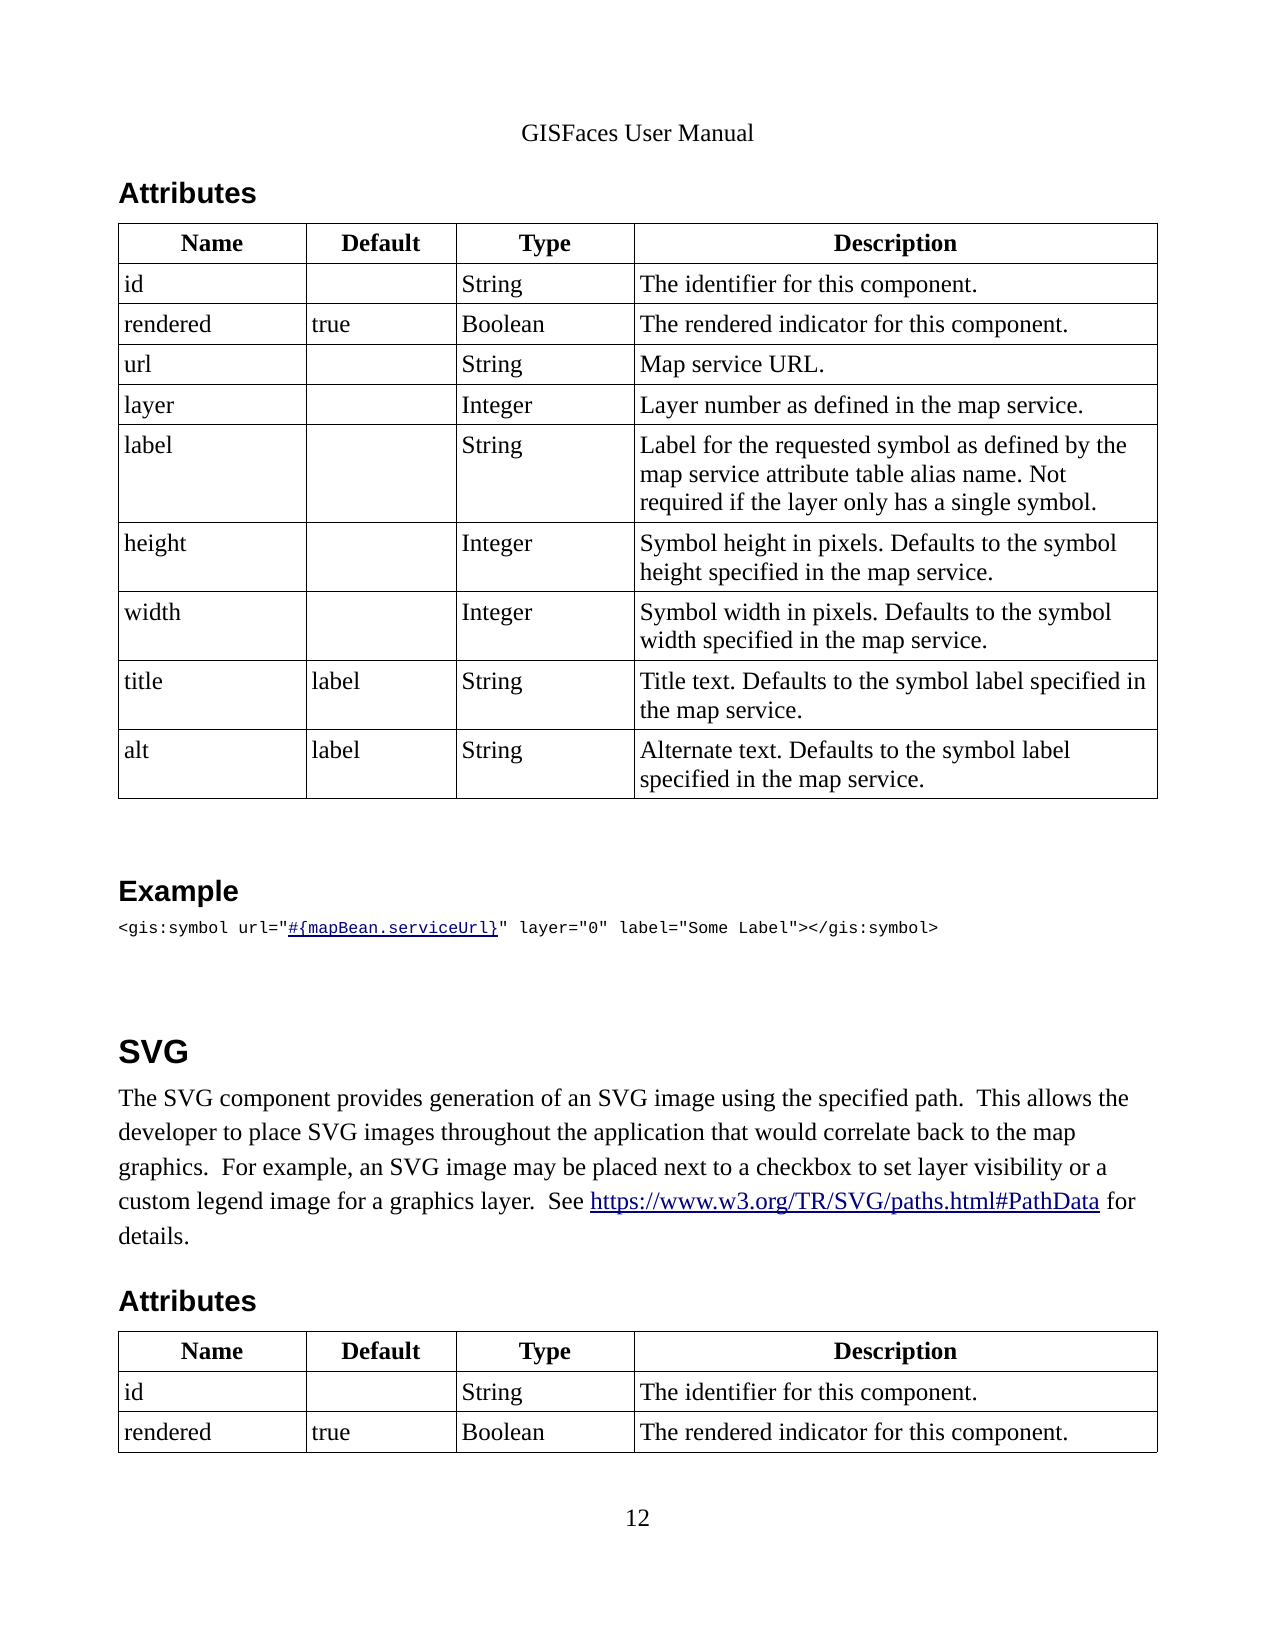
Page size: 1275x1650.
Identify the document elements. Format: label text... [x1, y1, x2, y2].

table_cell String [457, 345, 634, 384]
table_cell String [457, 730, 634, 798]
subtitle Attributes [118, 176, 1157, 210]
table_cell String [457, 1372, 634, 1411]
text The SVG component provides generation of an SVG image using the specified path. This allows the developer to place SVG images throughout the application that would correlate back to the map graphics. For example, an SVG image may be placed next to a checkbox to set layer visibility or a custom legend image for a graphics layer. See https://www.w3.org/TR/SVG/paths.html#PathData for details. [118, 1083, 1157, 1249]
table_cell [307, 345, 456, 384]
table_cell The identifier for this component. [635, 264, 1157, 303]
table_cell Layer number as defined in the map service. [635, 385, 1157, 424]
table_cell layer [119, 385, 306, 424]
table_cell Label for the requested symbol as defined by the map service attribute table alias name. Not required if the layer only has a single symbol. [635, 425, 1157, 522]
table_header Type [457, 224, 634, 263]
subtitle Example [118, 874, 1157, 907]
table_cell String [457, 425, 634, 522]
subtitle Attributes [118, 1284, 1157, 1318]
table_cell label [307, 730, 456, 798]
subtitle SVG [118, 1032, 1157, 1070]
table_cell The rendered indicator for this component. [635, 304, 1157, 343]
table_cell [307, 1372, 456, 1411]
table_header Default [307, 224, 456, 263]
table_cell String [457, 264, 634, 303]
table_cell label [119, 425, 306, 522]
table_cell [307, 592, 456, 660]
table_cell [307, 523, 456, 591]
table_cell width [119, 592, 306, 660]
table_cell Integer [457, 385, 634, 424]
table_cell id [119, 264, 306, 303]
table_cell true [307, 1412, 456, 1452]
table_cell Title text. Defaults to the symbol label specified in the map service. [635, 661, 1157, 729]
table_header Type [457, 1332, 634, 1371]
table_header Description [635, 224, 1157, 263]
table_cell Symbol height in pixels. Defaults to the symbol height specified in the map service. [635, 523, 1157, 591]
table_cell label [307, 661, 456, 729]
table_header Name [119, 224, 306, 263]
table_cell Integer [457, 592, 634, 660]
table_cell The rendered indicator for this component. [635, 1412, 1157, 1452]
table_cell [307, 385, 456, 424]
table_cell url [119, 345, 306, 384]
table_cell Integer [457, 523, 634, 591]
table_cell Symbol width in pixels. Defaults to the symbol width specified in the map service. [635, 592, 1157, 660]
table_cell Map service URL. [635, 345, 1157, 384]
table_cell Boolean [457, 304, 634, 343]
table_cell Boolean [457, 1412, 634, 1452]
table_header Name [119, 1332, 306, 1371]
table_cell String [457, 661, 634, 729]
table_cell title [119, 661, 306, 729]
table_cell [307, 264, 456, 303]
table_cell true [307, 304, 456, 343]
table_cell Alternate text. Defaults to the symbol label specified in the map service. [635, 730, 1157, 798]
table_header Default [307, 1332, 456, 1371]
table_cell rendered [119, 304, 306, 343]
table_cell alt [119, 730, 306, 798]
table_cell [307, 425, 456, 522]
table_cell rendered [119, 1412, 306, 1452]
table_header Description [635, 1332, 1157, 1371]
table_cell height [119, 523, 306, 591]
text <gis:symbol url="#{mapBean.serviceUrl}" layer="0" label="Some Label"></gis:symbol> [118, 920, 1157, 939]
table_cell id [119, 1372, 306, 1411]
table_cell The identifier for this component. [635, 1372, 1157, 1411]
